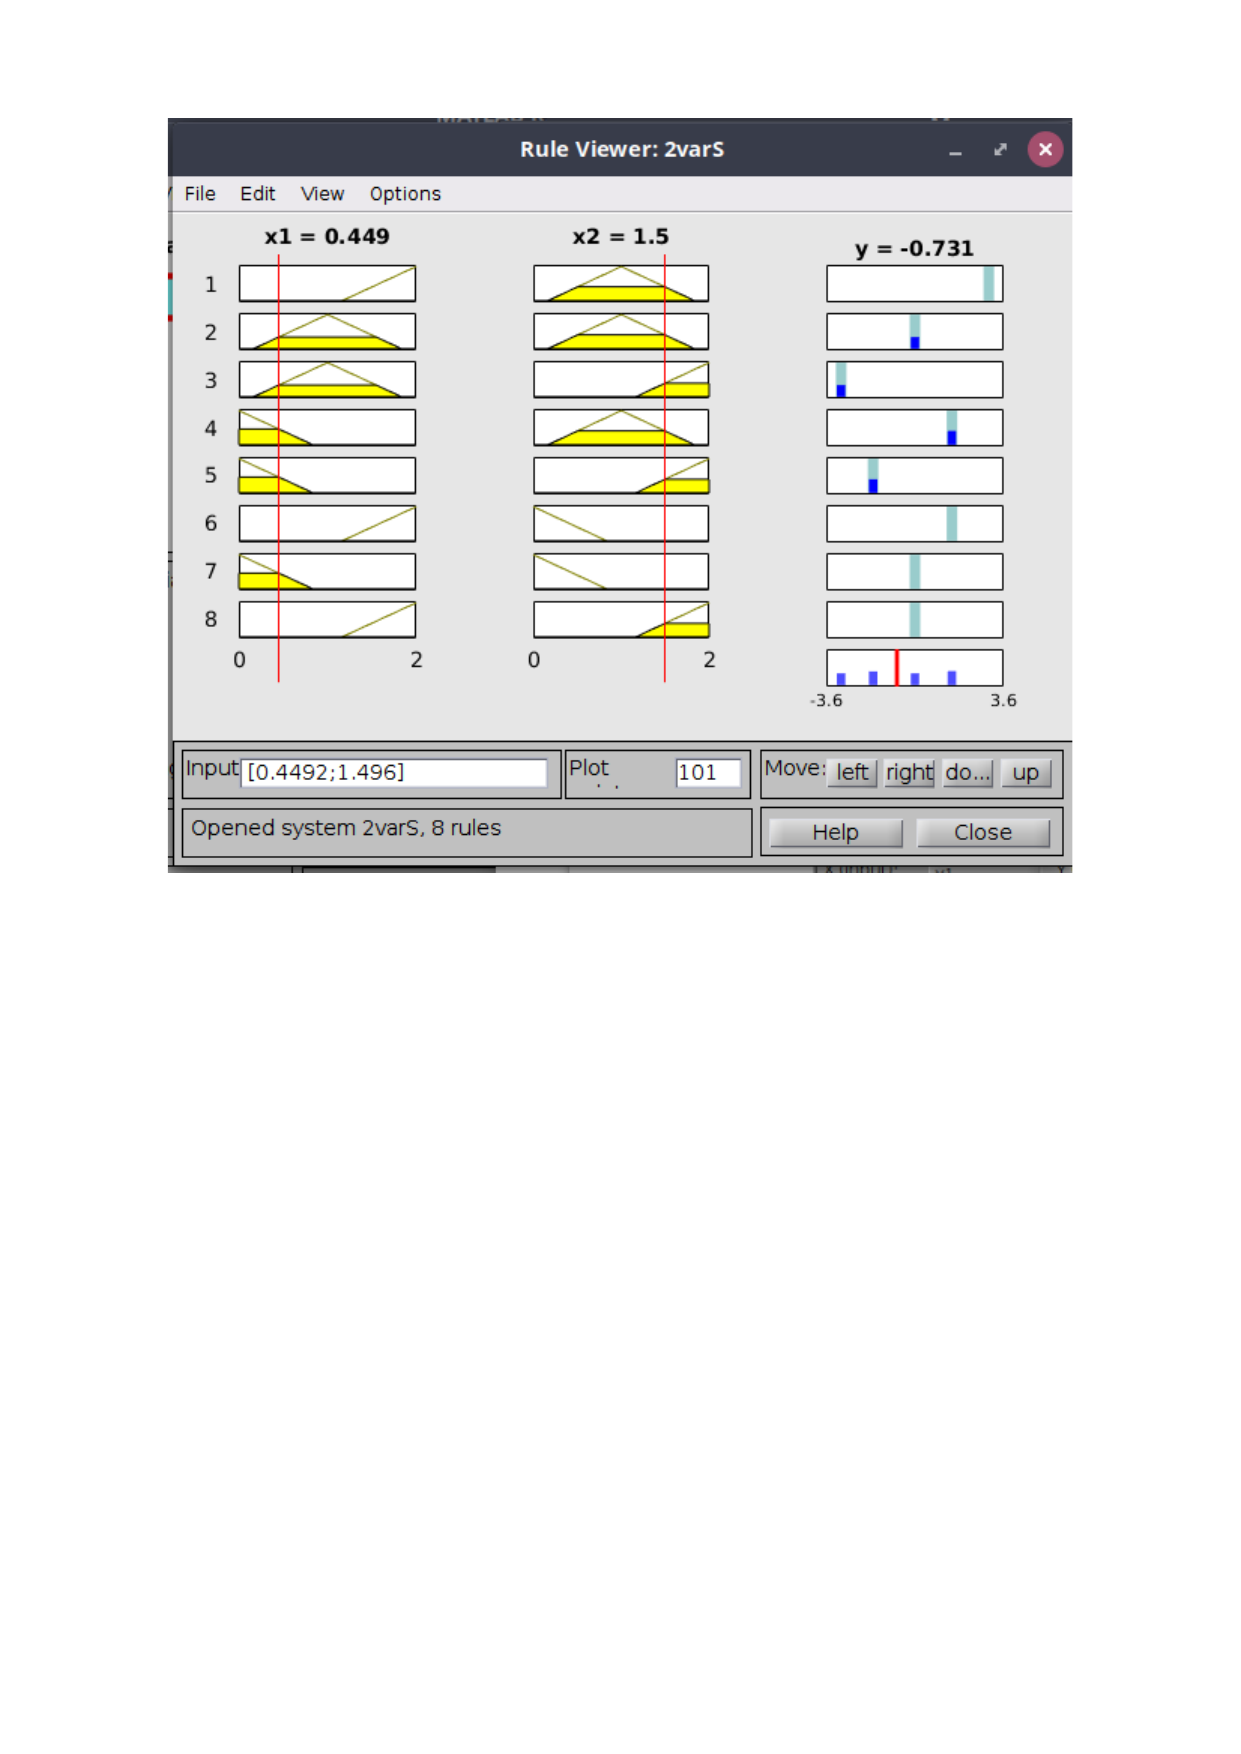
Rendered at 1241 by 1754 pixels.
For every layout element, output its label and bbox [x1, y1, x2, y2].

picture [167, 118, 1073, 873]
